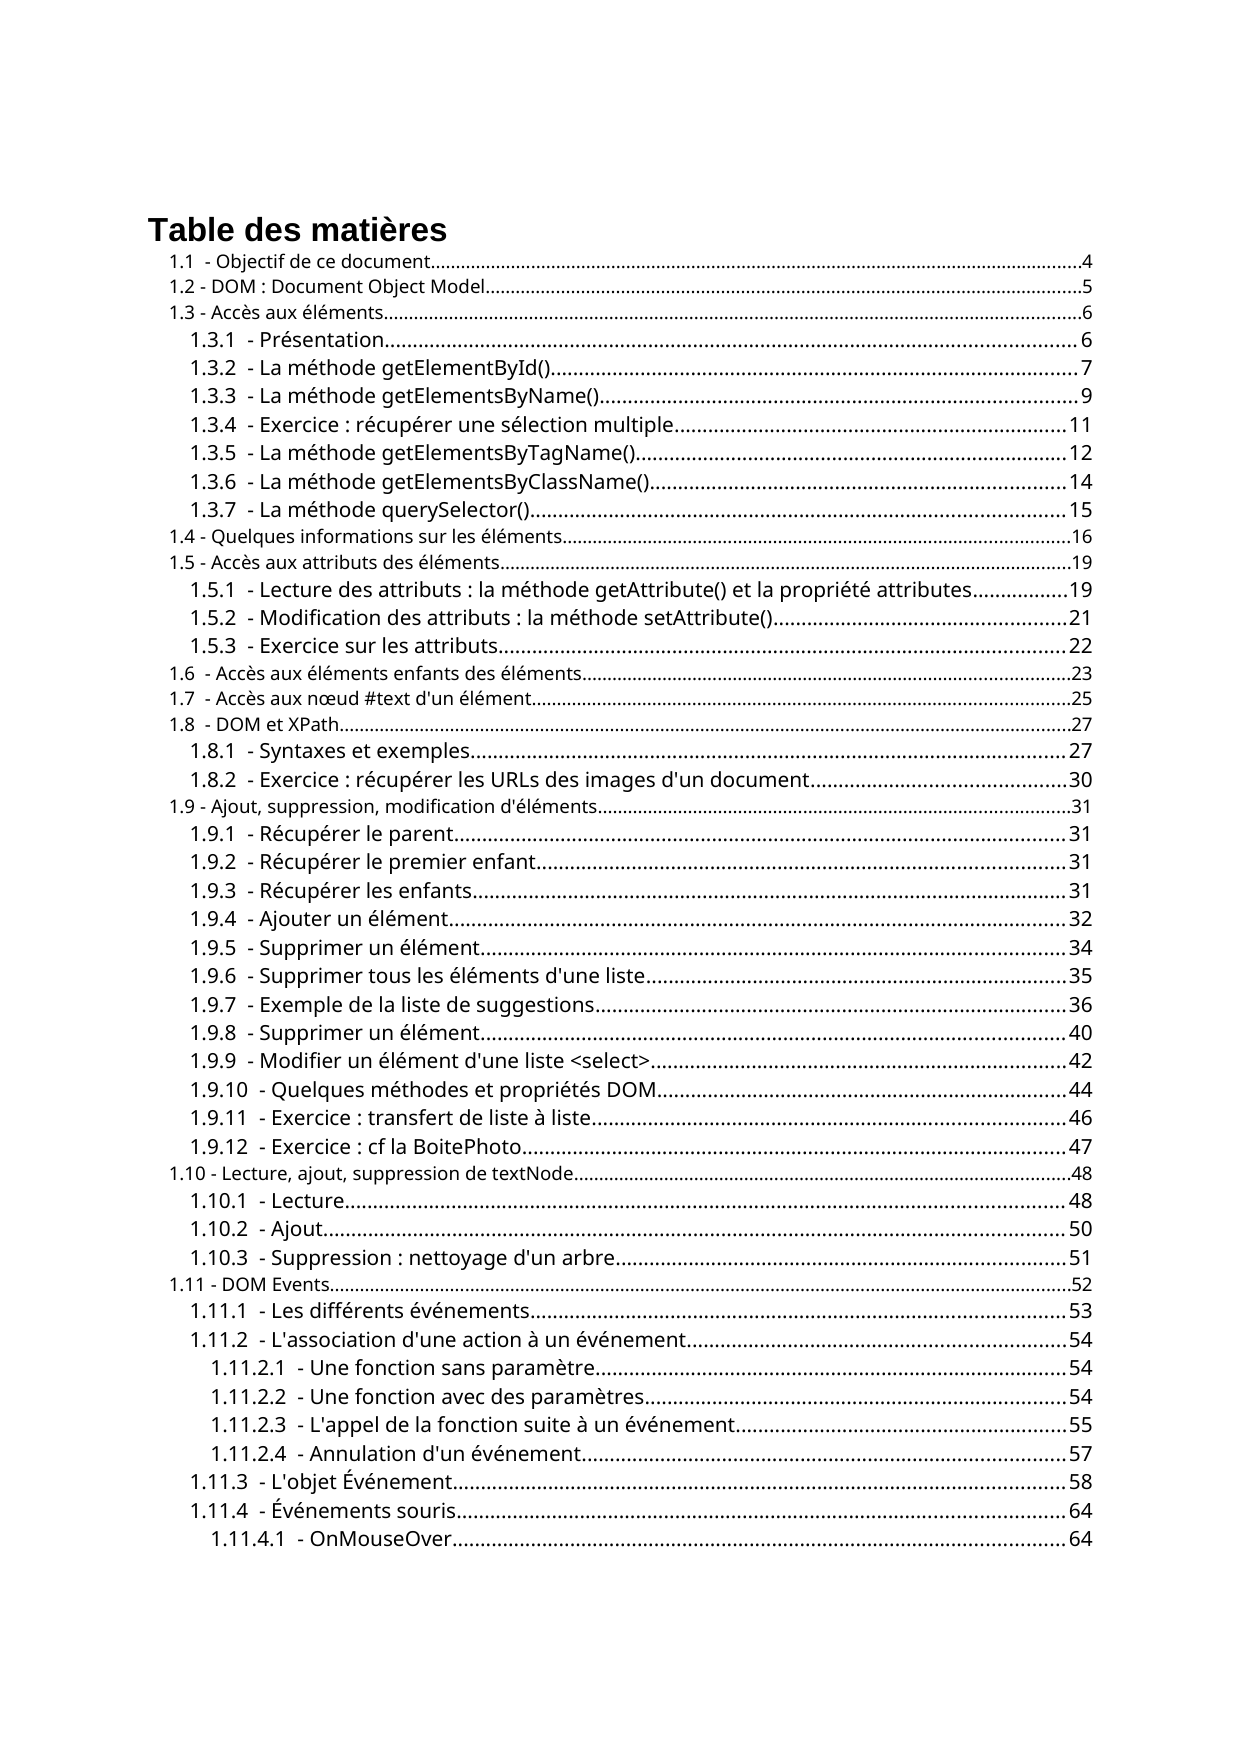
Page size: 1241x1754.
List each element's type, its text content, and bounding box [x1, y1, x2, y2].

text 1.10 - Lecture, ajout, suppression de textNode 48 [168, 1160, 1092, 1186]
text 1.9.11 - Exercice : transfert de liste à liste 46 [189, 1103, 1092, 1132]
text 1.11.2.2 - Une fonction avec des paramètres 54 [210, 1382, 1092, 1410]
text 1.5 - Accès aux attributs des éléments 19 [168, 549, 1092, 575]
text 1.3 - Accès aux éléments 6 [168, 299, 1092, 325]
text 1.5.3 - Exercice sur les attributs 22 [189, 632, 1092, 660]
text 1.11.1 - Les différents événements 53 [189, 1297, 1092, 1325]
text 1.9.6 - Supprimer tous les éléments d'une liste 35 [189, 961, 1092, 990]
text 1.2 - DOM : Document Object Model 5 [168, 274, 1092, 299]
text 1.9.4 - Ajouter un élément 32 [189, 904, 1092, 933]
text 1.9.1 - Récupérer le parent 31 [189, 819, 1092, 847]
text 1.8.2 - Exercice : récupérer les URLs des images d'un document 30 [189, 765, 1092, 793]
text 1.3.3 - La méthode getElementsByName() 9 [189, 382, 1092, 410]
text 1.3.2 - La méthode getElementById() 7 [189, 353, 1092, 382]
text 1.8.1 - Syntaxes et exemples 27 [189, 737, 1092, 765]
text 1.9.12 - Exercice : cf la BoitePhoto 47 [189, 1132, 1092, 1160]
text 1.3.5 - La méthode getElementsByTagName() 12 [189, 438, 1092, 467]
text 1.6 - Accès aux éléments enfants des éléments 23 [168, 660, 1092, 686]
text 1.11.2.3 - L'appel de la fonction suite à un événement 55 [210, 1410, 1092, 1439]
text 1.8 - DOM et XPath 27 [168, 711, 1092, 737]
text 1.9.7 - Exemple de la liste de suggestions 36 [189, 990, 1092, 1018]
text 1.7 - Accès aux nœud #text d'un élément 25 [168, 686, 1092, 711]
text 1.9 - Ajout, suppression, modification d'éléments 31 [168, 793, 1092, 819]
text 1.9.2 - Récupérer le premier enfant 31 [189, 847, 1092, 876]
text 1.3.6 - La méthode getElementsByClassName() 14 [189, 467, 1092, 495]
text 1.11 - DOM Events 52 [168, 1271, 1092, 1297]
text 1.10.2 - Ajout 50 [189, 1214, 1092, 1243]
text 1.11.3 - L'objet Événement 58 [189, 1467, 1092, 1496]
text 1.5.1 - Lecture des attributs : la méthode getAttribute() et la propriété attributes 19 [189, 575, 1092, 603]
text 1.4 - Quelques informations sur les éléments 16 [168, 524, 1092, 549]
text 1.3.4 - Exercice : récupérer une sélection multiple 11 [189, 410, 1092, 438]
text 1.9.8 - Supprimer un élément 40 [189, 1018, 1092, 1047]
text 1.9.9 - Modifier un élément d'une liste <select> 42 [189, 1047, 1092, 1075]
text 1.9.5 - Supprimer un élément 34 [189, 933, 1092, 961]
subtitle Table des matières [148, 210, 1092, 248]
text 1.10.1 - Lecture 48 [189, 1186, 1092, 1214]
text 1.3.7 - La méthode querySelector() 15 [189, 495, 1092, 524]
text 1.10.3 - Suppression : nettoyage d'un arbre 51 [189, 1243, 1092, 1271]
text 1.5.2 - Modification des attributs : la méthode setAttribute() 21 [189, 603, 1092, 632]
text 1.11.2.1 - Une fonction sans paramètre 54 [210, 1353, 1092, 1382]
text 1.11.2 - L'association d'une action à un événement 54 [189, 1325, 1092, 1353]
text 1.3.1 - Présentation 6 [189, 325, 1092, 353]
text 1.11.2.4 - Annulation d'un événement 57 [210, 1439, 1092, 1467]
text 1.11.4 - Événements souris 64 [189, 1496, 1092, 1524]
text 1.1 - Objectif de ce document 4 [168, 248, 1092, 274]
text 1.11.4.1 - OnMouseOver 64 [210, 1524, 1092, 1553]
text 1.9.3 - Récupérer les enfants 31 [189, 876, 1092, 904]
text 1.9.10 - Quelques méthodes et propriétés DOM 44 [189, 1075, 1092, 1103]
